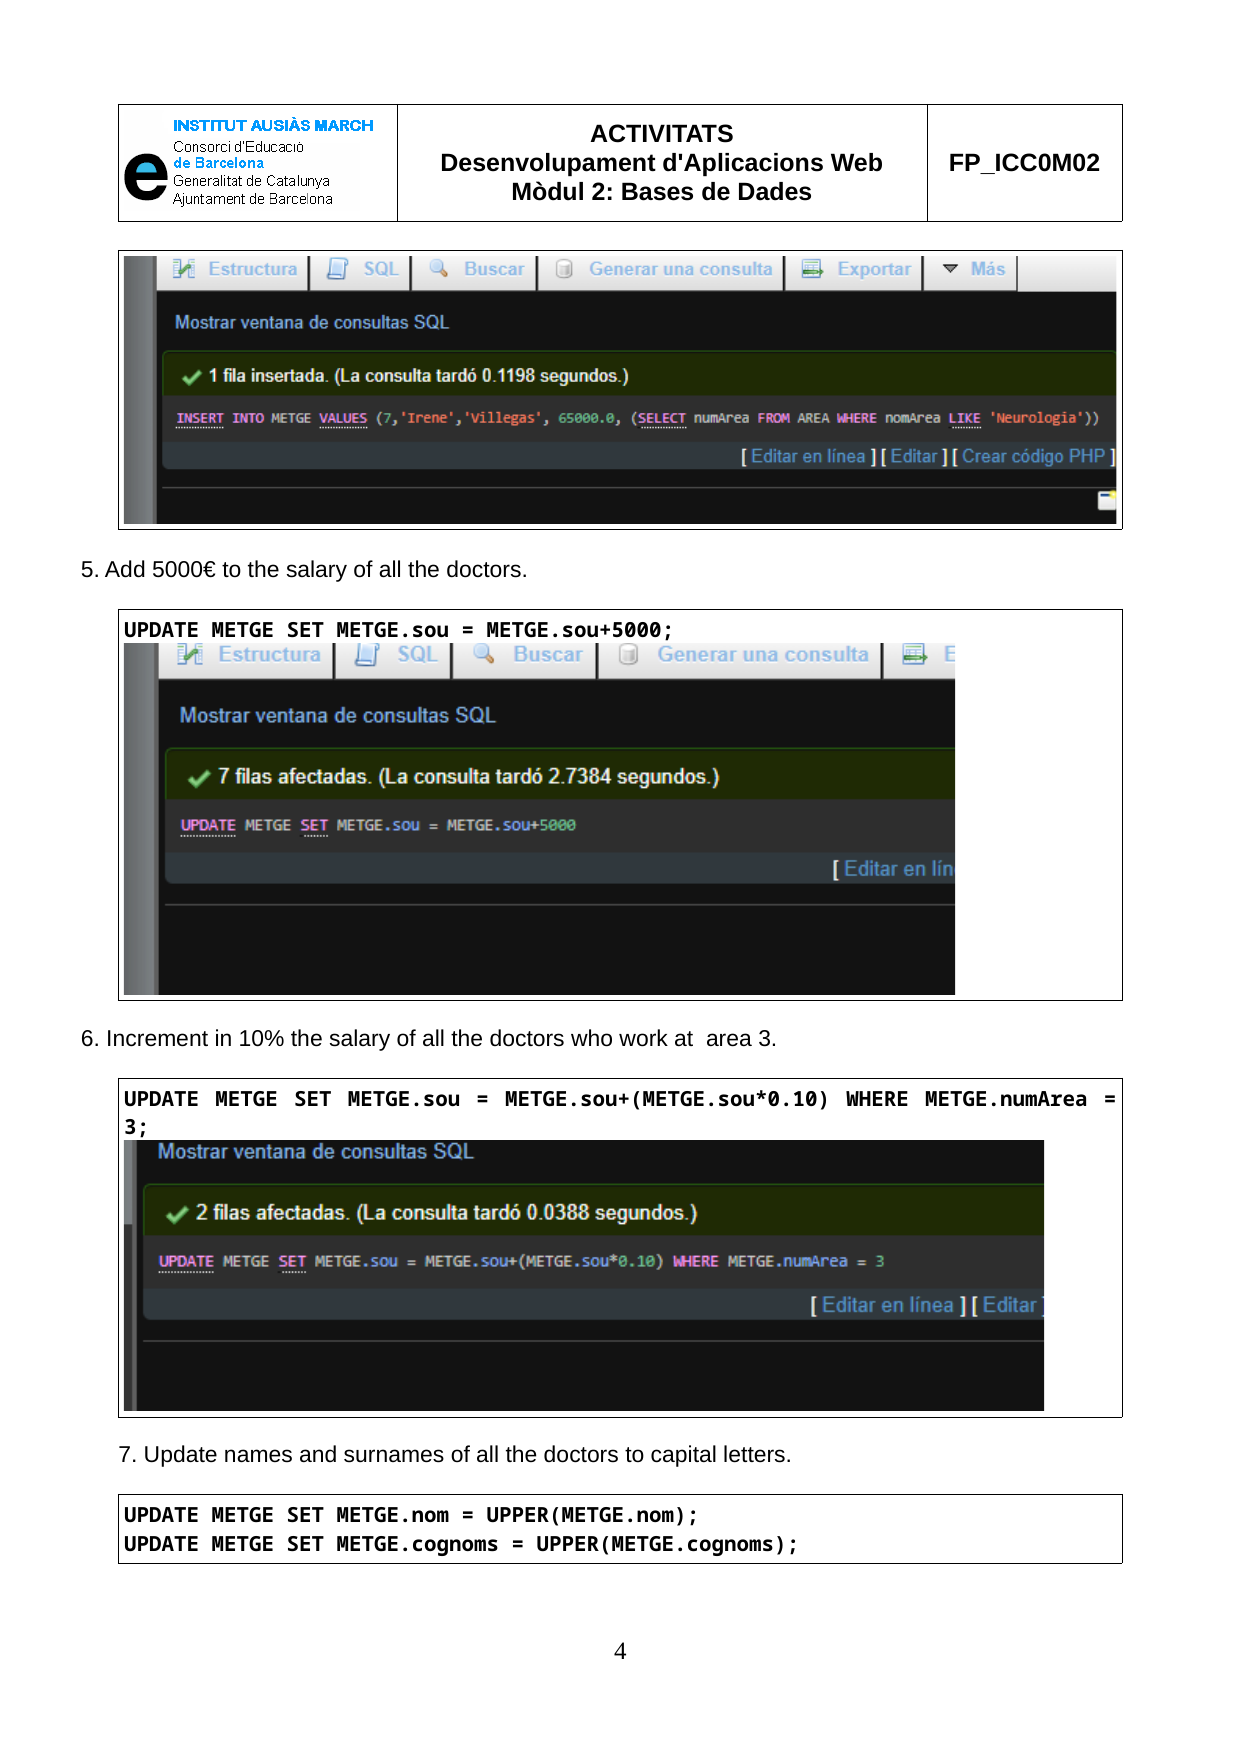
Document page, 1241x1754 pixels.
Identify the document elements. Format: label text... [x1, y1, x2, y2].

table_header UPDATE METGE SET METGE.sou = METGE.sou+5000; [119, 610, 1122, 1000]
text 7. Update names and surnames of all the doctors to capital letters. [118, 1441, 1122, 1468]
table_header UPDATE METGE SET METGE.sou = METGE.sou+(METGE.sou*0.10) WHERE METGE.numArea = 3; [119, 1079, 1122, 1417]
text 6. Increment in 10% the salary of all the doctors who work at area 3. [81, 1025, 1122, 1051]
table_header UPDATE METGE SET METGE.nom = UPPER(METGE.nom); UPDATE METGE SET METGE.cognoms = UPPER(METGE.cognoms); [119, 1495, 1122, 1563]
text 5. Add 5000€ to the salary of all the doctors. [81, 556, 1122, 582]
table_header [119, 251, 1122, 529]
